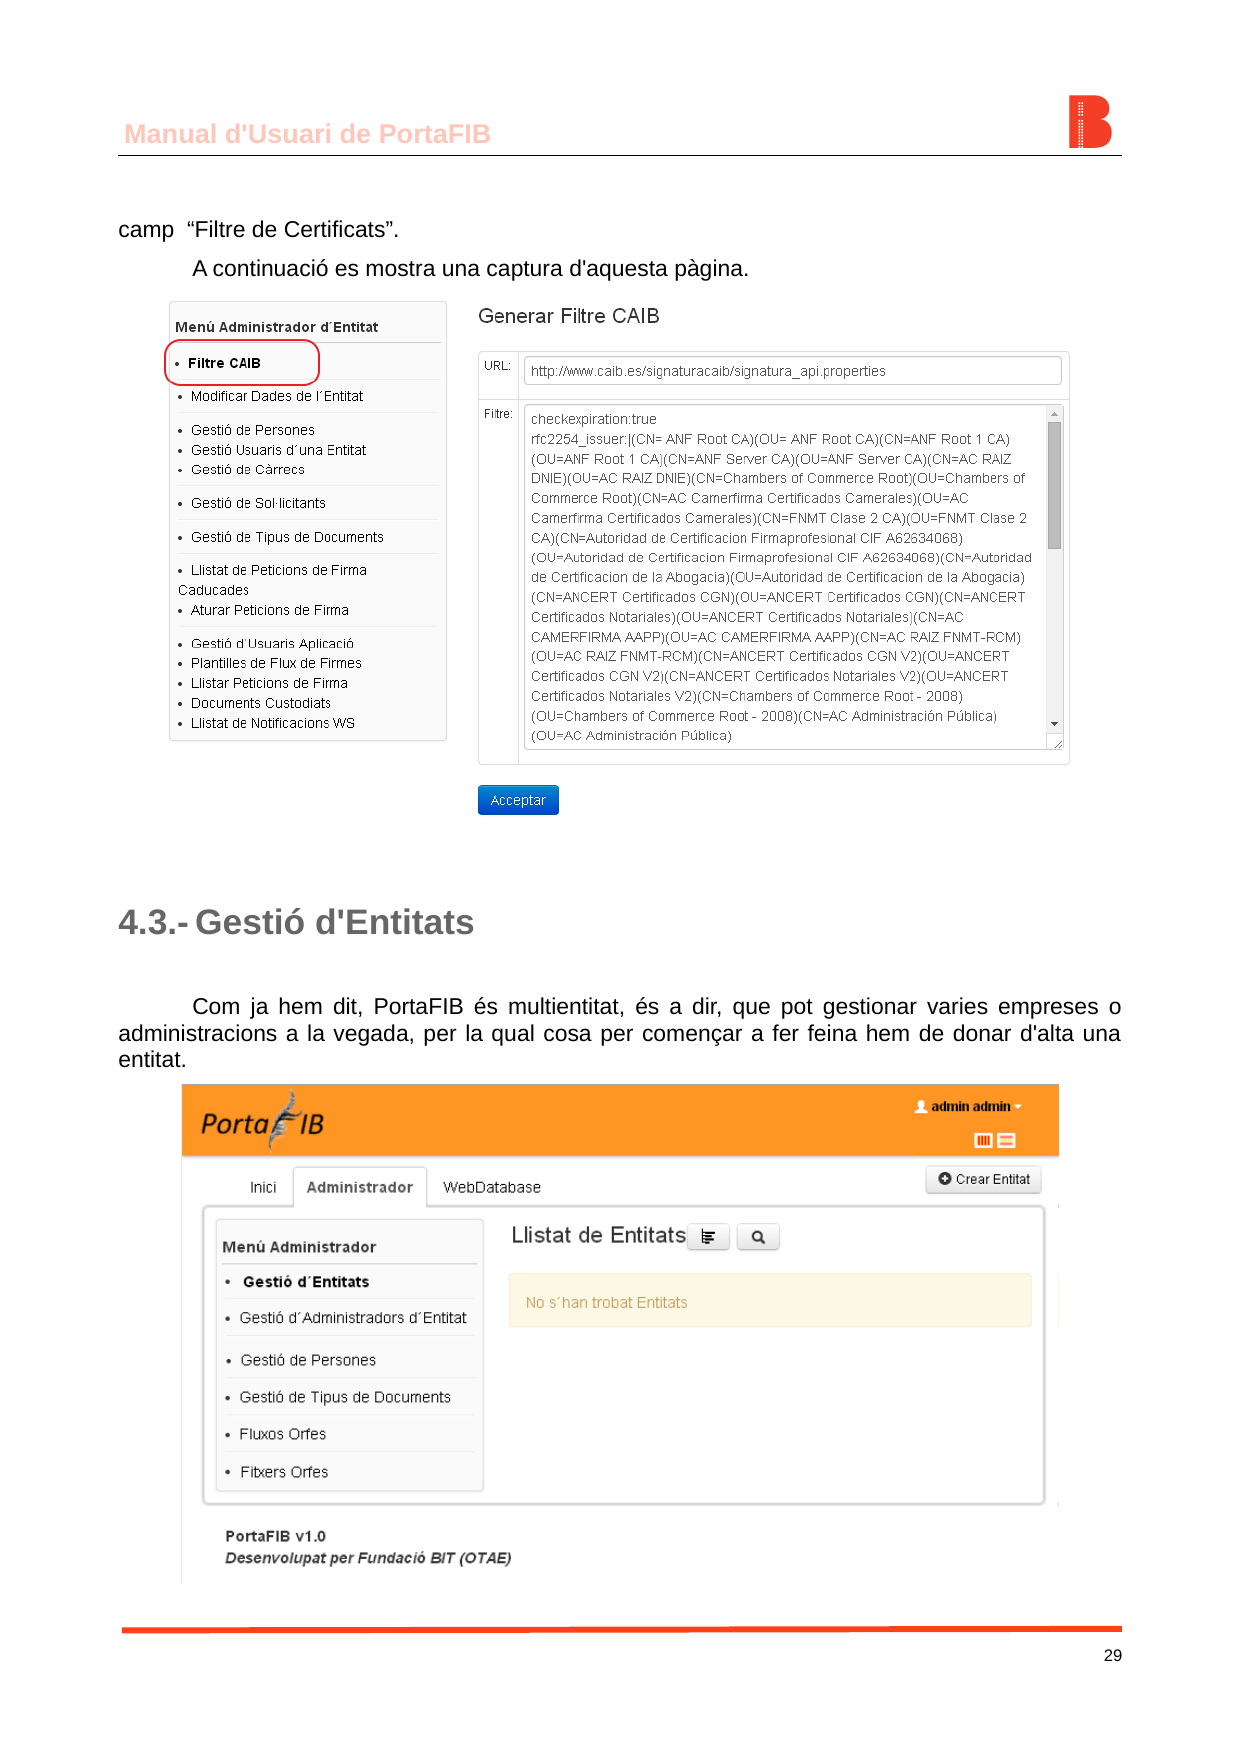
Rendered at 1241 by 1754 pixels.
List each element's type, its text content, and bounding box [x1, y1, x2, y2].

text Com ja hem dit, PortaFIB és multientitat, és a dir, que pot gestionar varies empreses o administracions a la vegada, per la qual cosa per començar a fer feina hem de donar d'alta una entitat. [118, 993, 1122, 1072]
picture [1063, 94, 1117, 150]
picture [162, 293, 1078, 825]
text A continuació es mostra una captura d'aquesta pàgina. [118, 254, 1122, 281]
subtitle Gestió d'Entitats [118, 901, 1122, 942]
text camp “Filtre de Certificats”. [118, 216, 1122, 242]
picture [181, 1084, 1059, 1584]
